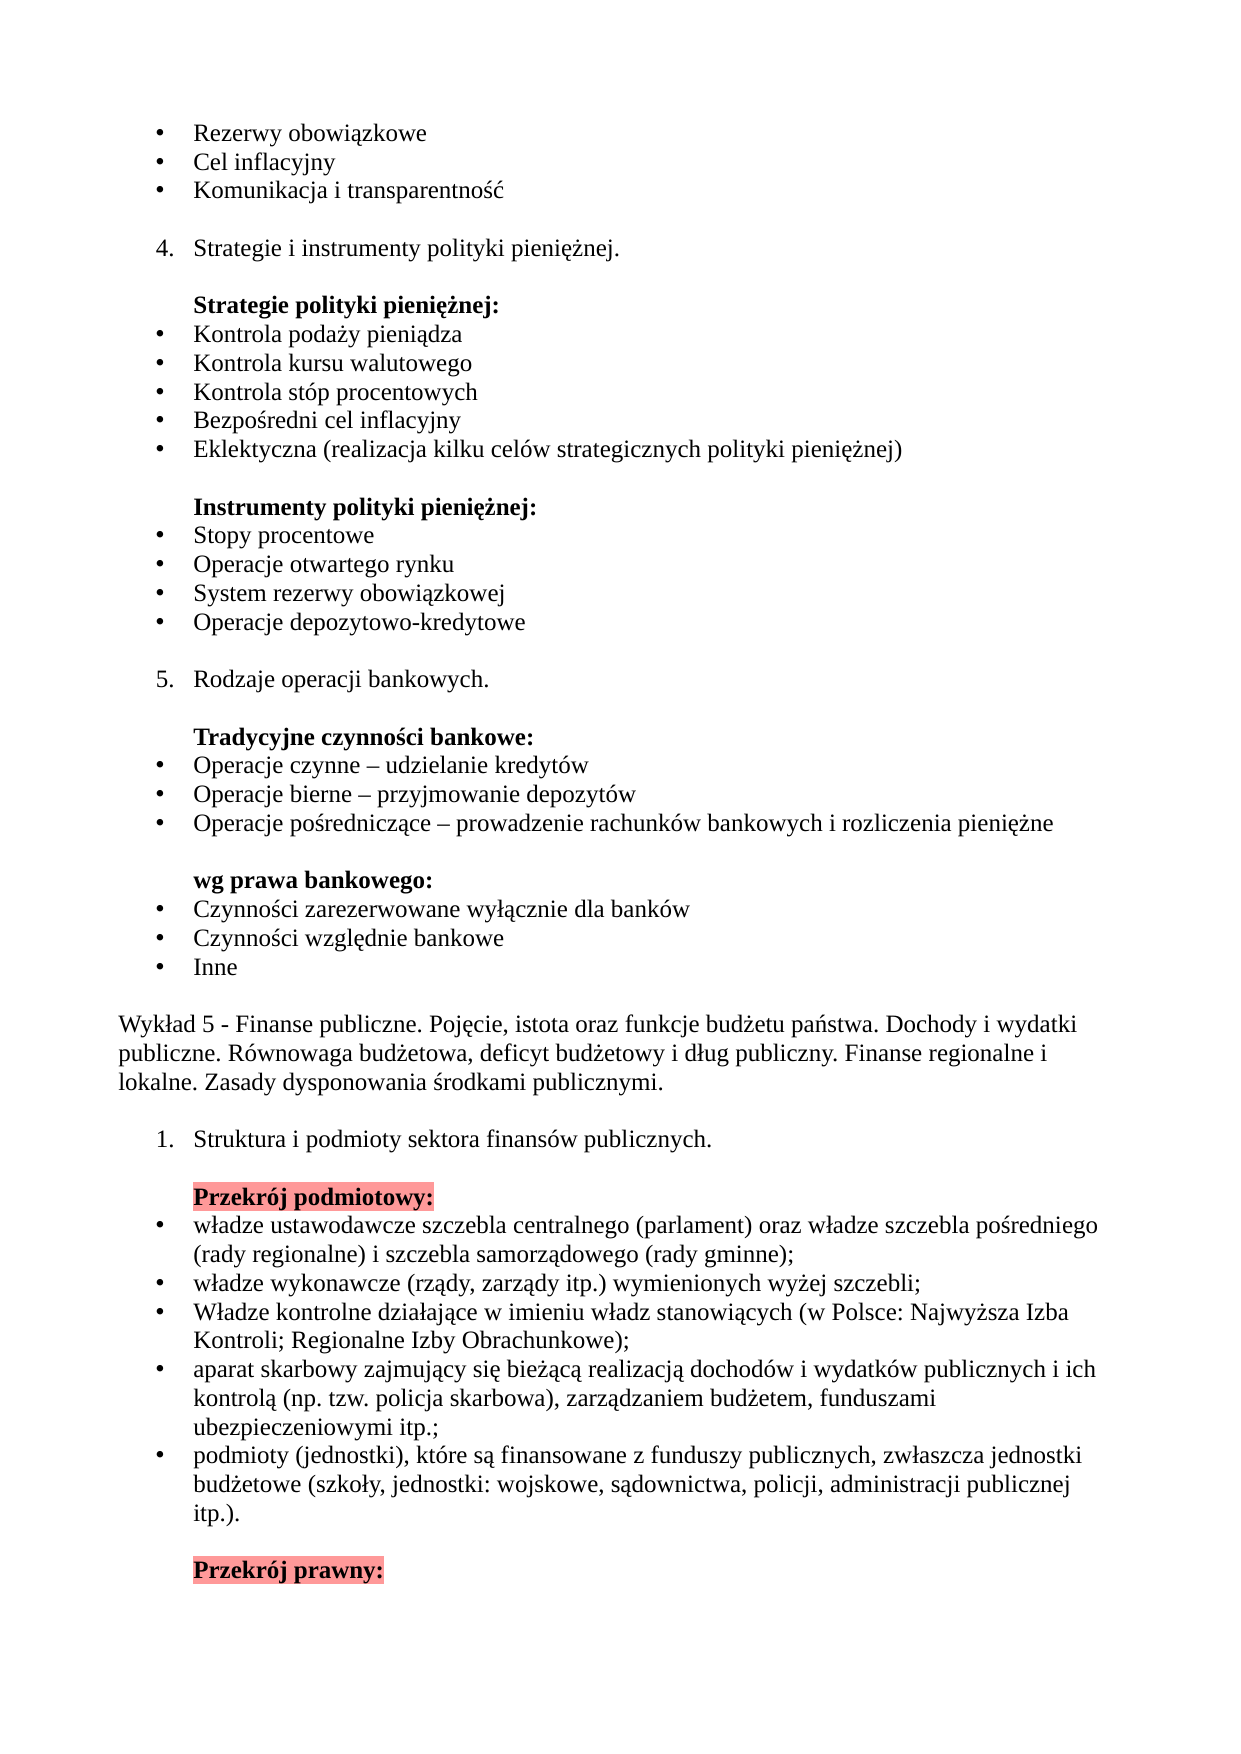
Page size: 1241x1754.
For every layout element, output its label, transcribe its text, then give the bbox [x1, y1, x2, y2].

list Strategie i instrumenty polityki pieniężnej. [156, 233, 1122, 262]
list Czynności zarezerwowane wyłącznie dla banków [156, 894, 1122, 923]
list Kontrola podaży pieniądza [156, 319, 1122, 348]
list Rezerwy obowiązkowe [156, 118, 1122, 147]
list Komunikacja i transparentność [156, 176, 1122, 204]
list władze wykonawcze (rządy, zarządy itp.) wymienionych wyżej szczebli; [156, 1268, 1122, 1297]
list Operacje bierne – przyjmowanie depozytów [156, 779, 1122, 808]
list Przekrój podmiotowy: [156, 1182, 1122, 1211]
list Kontrola stóp procentowych [156, 377, 1122, 406]
list Struktura i podmioty sektora finansów publicznych. [156, 1124, 1122, 1153]
list Czynności względnie bankowe [156, 923, 1122, 952]
list Operacje czynne – udzielanie kredytów [156, 751, 1122, 779]
list Bezpośredni cel inflacyjny [156, 406, 1122, 434]
list wg prawa bankowego: [156, 866, 1122, 894]
list Operacje depozytowo-kredytowe [156, 607, 1122, 636]
list Inne [156, 952, 1122, 981]
list Władze kontrolne działające w imieniu władz stanowiących (w Polsce: Najwyższa Izba Kontroli; Regionalne Izby Obrachunkowe); [156, 1297, 1122, 1354]
list Instrumenty polityki pieniężnej: [156, 492, 1122, 521]
list Kontrola kursu walutowego [156, 348, 1122, 377]
list aparat skarbowy zajmujący się bieżącą realizacją dochodów i wydatków publicznych i ich kontrolą (np. tzw. policja skarbowa), zarządzaniem budżetem, funduszami ubezpieczeniowymi itp.; [156, 1354, 1122, 1441]
list władze ustawodawcze szczebla centralnego (parlament) oraz władze szczebla pośredniego (rady regionalne) i szczebla samorządowego (rady gminne); [156, 1211, 1122, 1268]
list Cel inflacyjny [156, 147, 1122, 176]
list Eklektyczna (realizacja kilku celów strategicznych polityki pieniężnej) [156, 434, 1122, 463]
list Rodzaje operacji bankowych. [156, 664, 1122, 693]
list Operacje otwartego rynku [156, 549, 1122, 578]
text Wykład 5 - Finanse publiczne. Pojęcie, istota oraz funkcje budżetu państwa. Dochody i wydatki publiczne. Równowaga budżetowa, deficyt budżetowy i dług publiczny. Finanse regionalne i lokalne. Zasady dysponowania środkami publicznymi. [118, 1009, 1122, 1096]
list System rezerwy obowiązkowej [156, 578, 1122, 607]
list Strategie polityki pieniężnej: [156, 291, 1122, 319]
list Operacje pośredniczące – prowadzenie rachunków bankowych i rozliczenia pieniężne [156, 808, 1122, 837]
list Przekrój prawny: [156, 1556, 1122, 1584]
list podmioty (jednostki), które są finansowane z funduszy publicznych, zwłaszcza jednostki budżetowe (szkoły, jednostki: wojskowe, sądownictwa, policji, administracji publicznej itp.). [156, 1441, 1122, 1527]
list Stopy procentowe [156, 521, 1122, 549]
list Tradycyjne czynności bankowe: [156, 722, 1122, 751]
